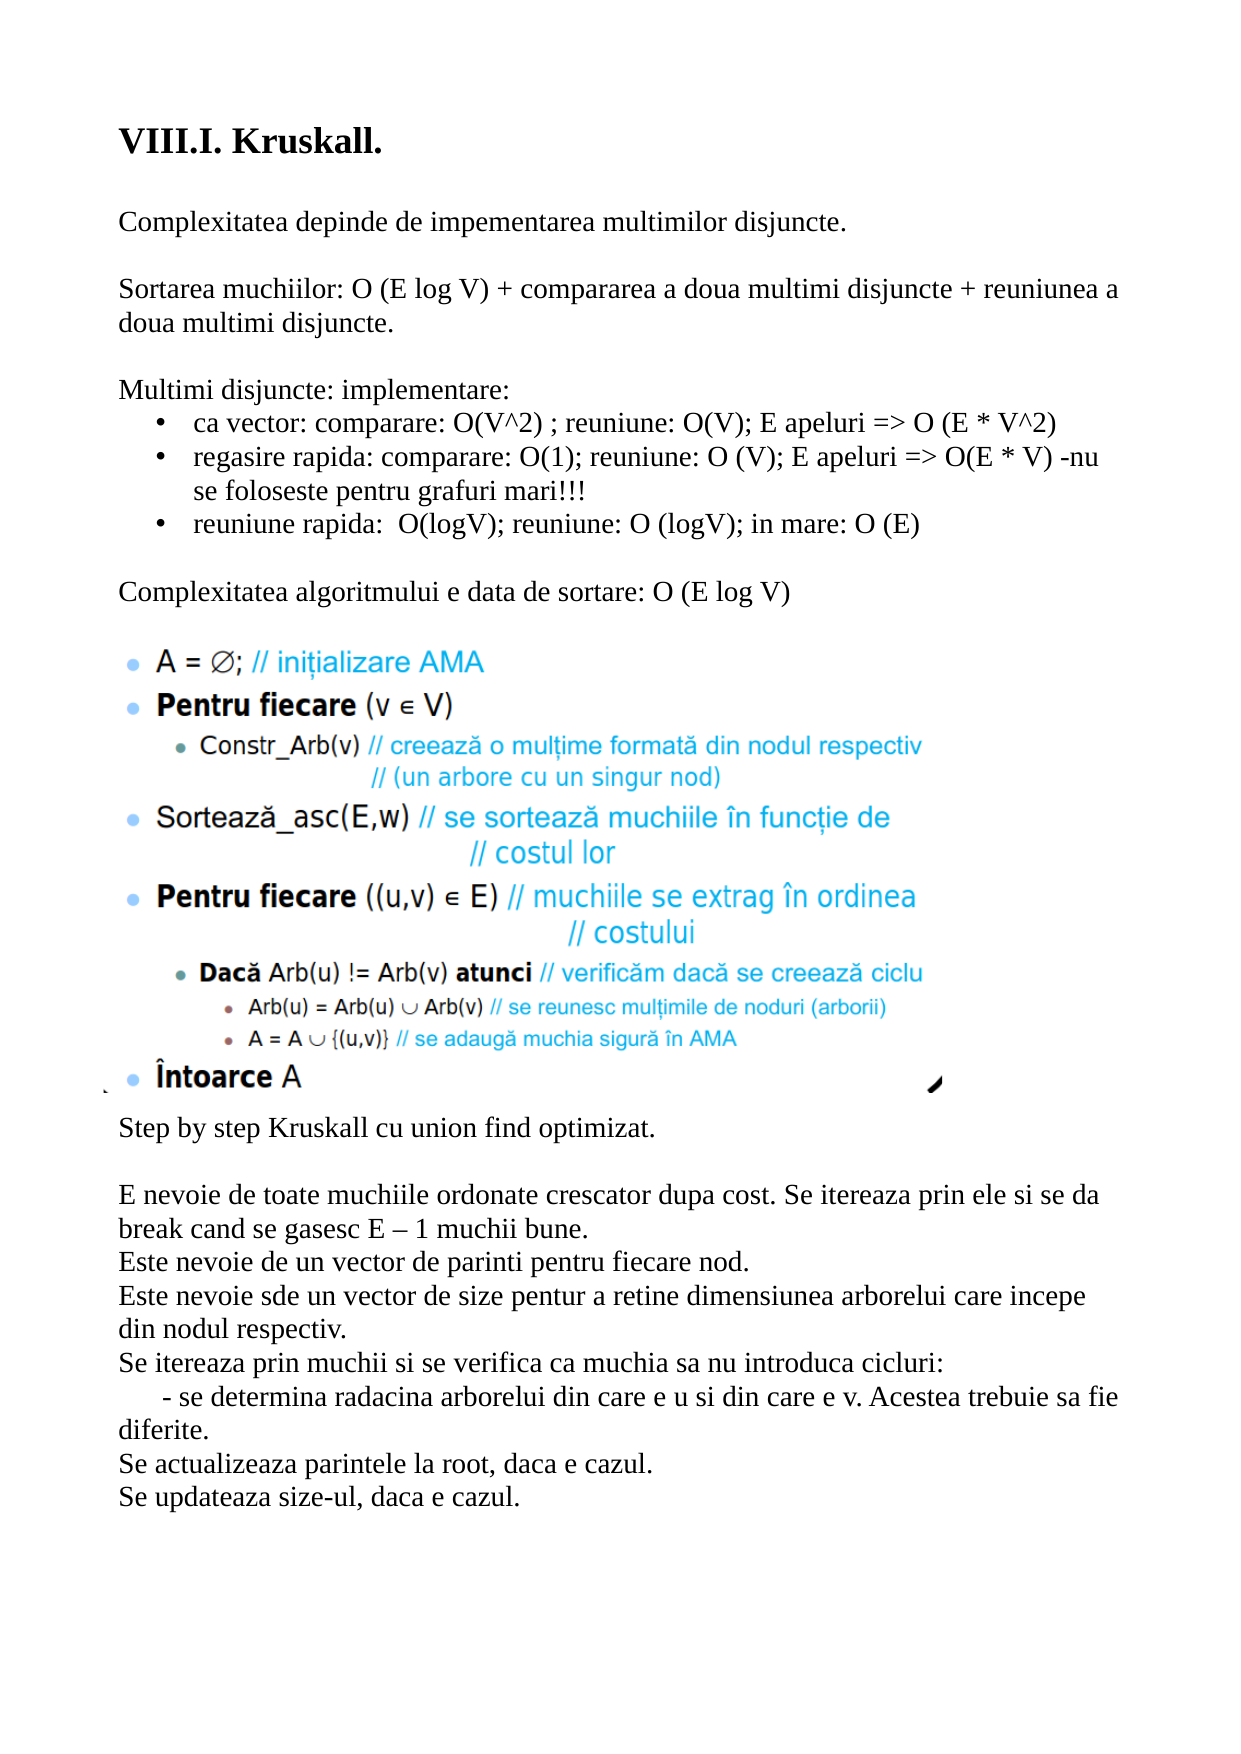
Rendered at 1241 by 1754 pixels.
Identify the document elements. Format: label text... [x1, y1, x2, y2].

picture [103, 645, 943, 1093]
text Complexitatea algoritmului e data de sortare: O (E log V) [118, 574, 1122, 607]
text E nevoie de toate muchiile ordonate crescator dupa cost. Se itereaza prin ele si se da break cand se gasesc E – 1 muchii bune. [118, 1177, 1122, 1244]
text Se actualizeaza parintele la root, daca e cazul. [118, 1446, 1122, 1479]
text Multimi disjuncte: implementare: [118, 372, 1122, 406]
text Este nevoie de un vector de parinti pentru fiecare nod. [118, 1244, 1122, 1278]
text Este nevoie sde un vector de size pentur a retine dimensiunea arborelui care incepe din nodul respectiv. [118, 1278, 1122, 1345]
text Sortarea muchiilor: O (E log V) + compararea a doua multimi disjuncte + reuniunea a doua multimi disjuncte. [118, 271, 1122, 338]
text Se updateaza size-ul, daca e cazul. [118, 1479, 1122, 1513]
text - se determina radacina arborelui din care e u si din care e v. Acestea trebuie sa fie diferite. [118, 1379, 1122, 1446]
text VIII.I. Kruskall. [118, 118, 1122, 161]
text Step by step Kruskall cu union find optimizat. [118, 1110, 1122, 1144]
list reuniune rapida: O(logV); reuniune: O (logV); in mare: O (E) [156, 506, 1122, 540]
text Se itereaza prin muchii si se verifica ca muchia sa nu introduca cicluri: [118, 1345, 1122, 1379]
text Complexitatea depinde de impementarea multimilor disjuncte. [118, 204, 1122, 238]
list regasire rapida: comparare: O(1); reuniune: O (V); E apeluri => O(E * V) -nu se foloseste pentru grafuri mari!!! [156, 439, 1122, 506]
list ca vector: comparare: O(V^2) ; reuniune: O(V); E apeluri => O (E * V^2) [156, 406, 1122, 439]
